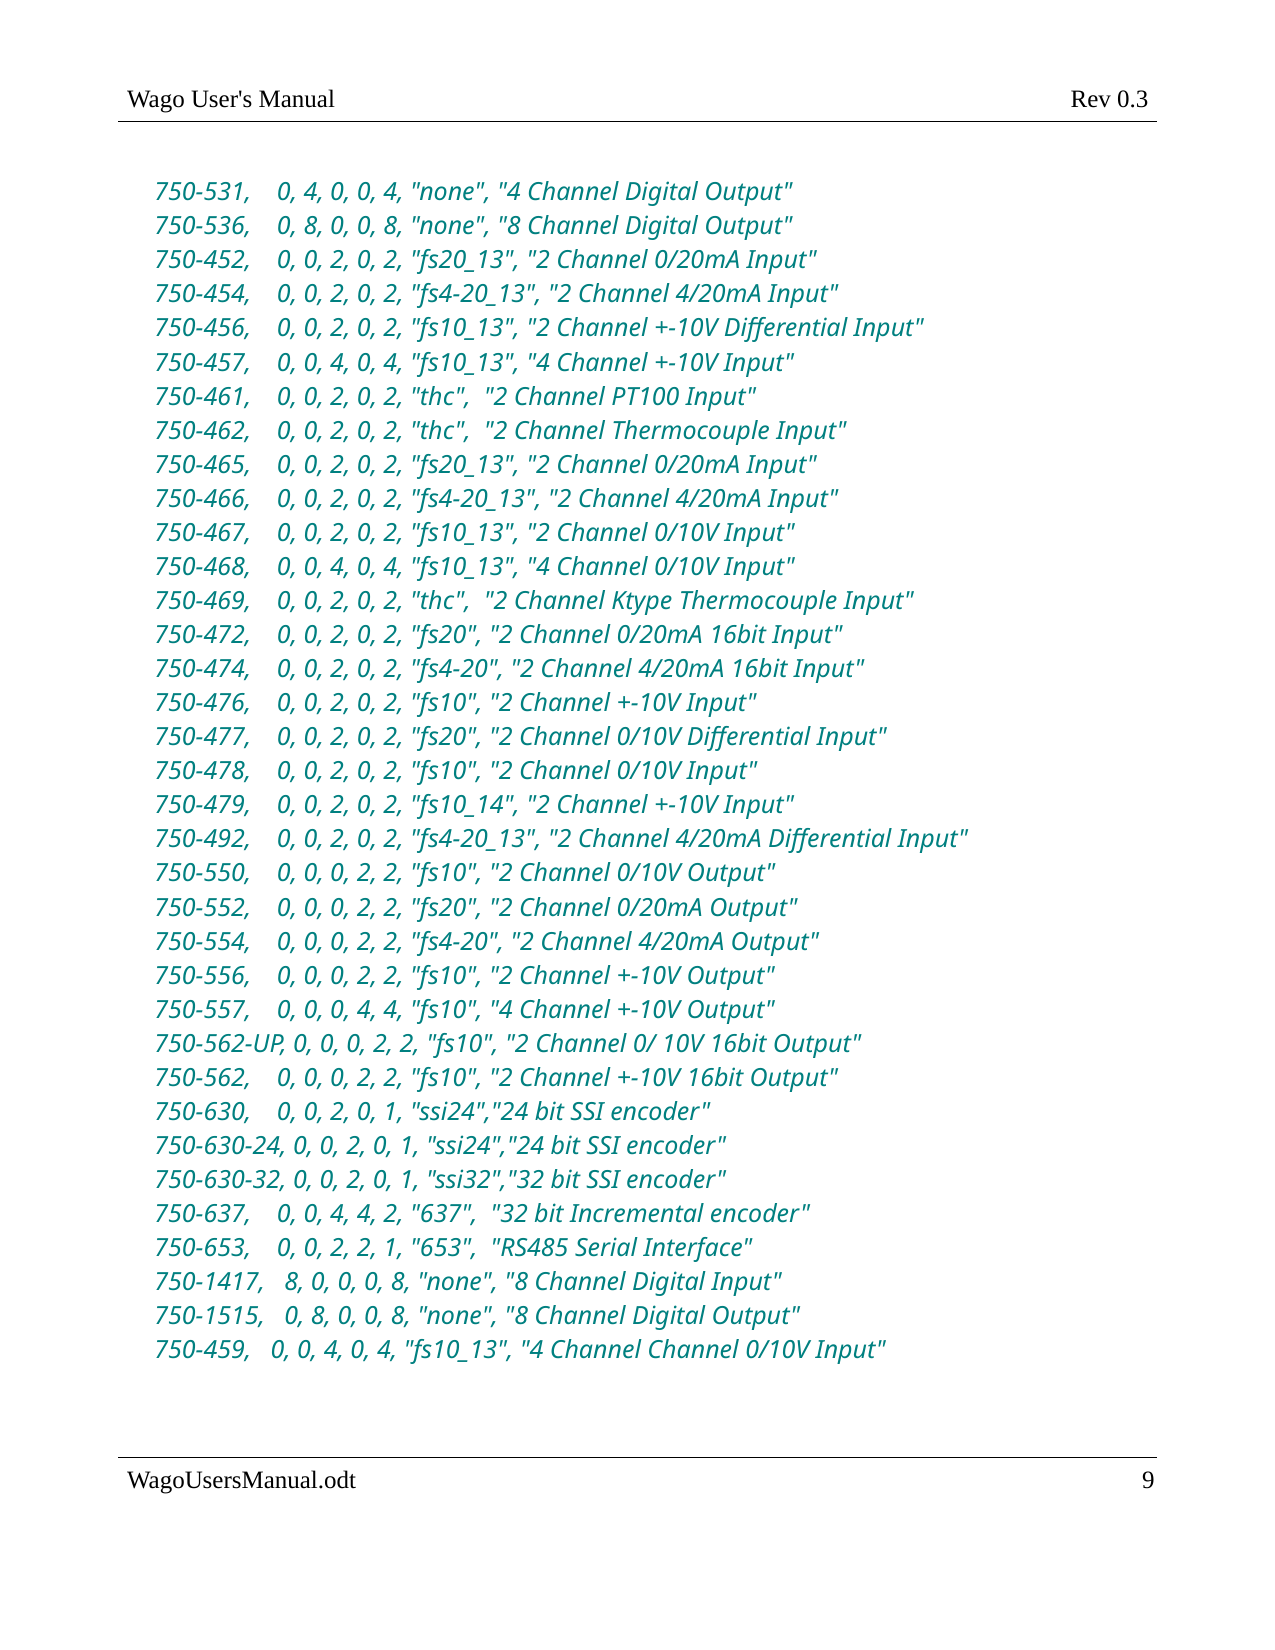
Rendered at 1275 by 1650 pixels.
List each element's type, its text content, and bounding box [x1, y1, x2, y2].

list 750-465, 0, 0, 2, 0, 2, "fs20_13", "2 Channel 0/20mA Input" [148, 446, 1157, 480]
list 750-466, 0, 0, 2, 0, 2, "fs4-20_13", "2 Channel 4/20mA Input" [148, 480, 1157, 514]
list 750-468, 0, 0, 4, 0, 4, "fs10_13", "4 Channel 0/10V Input" [148, 548, 1157, 583]
list 750-492, 0, 0, 2, 0, 2, "fs4-20_13", "2 Channel 4/20mA Differential Input" [148, 821, 1157, 855]
list 750-459, 0, 0, 4, 0, 4, "fs10_13", "4 Channel Channel 0/10V Input" [148, 1332, 1157, 1366]
list 750-552, 0, 0, 0, 2, 2, "fs20", "2 Channel 0/20mA Output" [148, 889, 1157, 923]
list 750-554, 0, 0, 0, 2, 2, "fs4-20", "2 Channel 4/20mA Output" [148, 923, 1157, 957]
list 750-462, 0, 0, 2, 0, 2, "thc", "2 Channel Thermocouple Input" [148, 412, 1157, 446]
list 750-1515, 0, 8, 0, 0, 8, "none", "8 Channel Digital Output" [148, 1298, 1157, 1332]
list 750-454, 0, 0, 2, 0, 2, "fs4-20_13", "2 Channel 4/20mA Input" [148, 276, 1157, 310]
list 750-1417, 8, 0, 0, 0, 8, "none", "8 Channel Digital Input" [148, 1264, 1157, 1298]
list 750-474, 0, 0, 2, 0, 2, "fs4-20", "2 Channel 4/20mA 16bit Input" [148, 651, 1157, 685]
list 750-457, 0, 0, 4, 0, 4, "fs10_13", "4 Channel +-10V Input" [148, 344, 1157, 378]
list 750-469, 0, 0, 2, 0, 2, "thc", "2 Channel Ktype Thermocouple Input" [148, 583, 1157, 617]
list 750-556, 0, 0, 0, 2, 2, "fs10", "2 Channel +-10V Output" [148, 957, 1157, 991]
list 750-637, 0, 0, 4, 4, 2, "637", "32 bit Incremental encoder" [148, 1196, 1157, 1230]
list 750-531, 0, 4, 0, 0, 4, "none", "4 Channel Digital Output" [148, 174, 1157, 208]
list 750-461, 0, 0, 2, 0, 2, "thc", "2 Channel PT100 Input" [148, 378, 1157, 412]
list 750-479, 0, 0, 2, 0, 2, "fs10_14", "2 Channel +-10V Input" [148, 787, 1157, 821]
list 750-630, 0, 0, 2, 0, 1, "ssi24","24 bit SSI encoder" [148, 1093, 1157, 1128]
list 750-452, 0, 0, 2, 0, 2, "fs20_13", "2 Channel 0/20mA Input" [148, 242, 1157, 276]
list 750-478, 0, 0, 2, 0, 2, "fs10", "2 Channel 0/10V Input" [148, 753, 1157, 787]
list 750-562, 0, 0, 0, 2, 2, "fs10", "2 Channel +-10V 16bit Output" [148, 1059, 1157, 1093]
list 750-536, 0, 8, 0, 0, 8, "none", "8 Channel Digital Output" [148, 208, 1157, 242]
list 750-557, 0, 0, 0, 4, 4, "fs10", "4 Channel +-10V Output" [148, 991, 1157, 1025]
list 750-653, 0, 0, 2, 2, 1, "653", "RS485 Serial Interface" [148, 1230, 1157, 1264]
list 750-477, 0, 0, 2, 0, 2, "fs20", "2 Channel 0/10V Differential Input" [148, 719, 1157, 753]
list 750-550, 0, 0, 0, 2, 2, "fs10", "2 Channel 0/10V Output" [148, 855, 1157, 889]
list 750-562-UP, 0, 0, 0, 2, 2, "fs10", "2 Channel 0/ 10V 16bit Output" [148, 1025, 1157, 1059]
list 750-476, 0, 0, 2, 0, 2, "fs10", "2 Channel +-10V Input" [148, 685, 1157, 719]
list 750-630-32, 0, 0, 2, 0, 1, "ssi32","32 bit SSI encoder" [148, 1162, 1157, 1196]
list 750-472, 0, 0, 2, 0, 2, "fs20", "2 Channel 0/20mA 16bit Input" [148, 617, 1157, 651]
list 750-456, 0, 0, 2, 0, 2, "fs10_13", "2 Channel +-10V Differential Input" [148, 310, 1157, 344]
list 750-467, 0, 0, 2, 0, 2, "fs10_13", "2 Channel 0/10V Input" [148, 514, 1157, 548]
list 750-630-24, 0, 0, 2, 0, 1, "ssi24","24 bit SSI encoder" [148, 1128, 1157, 1162]
